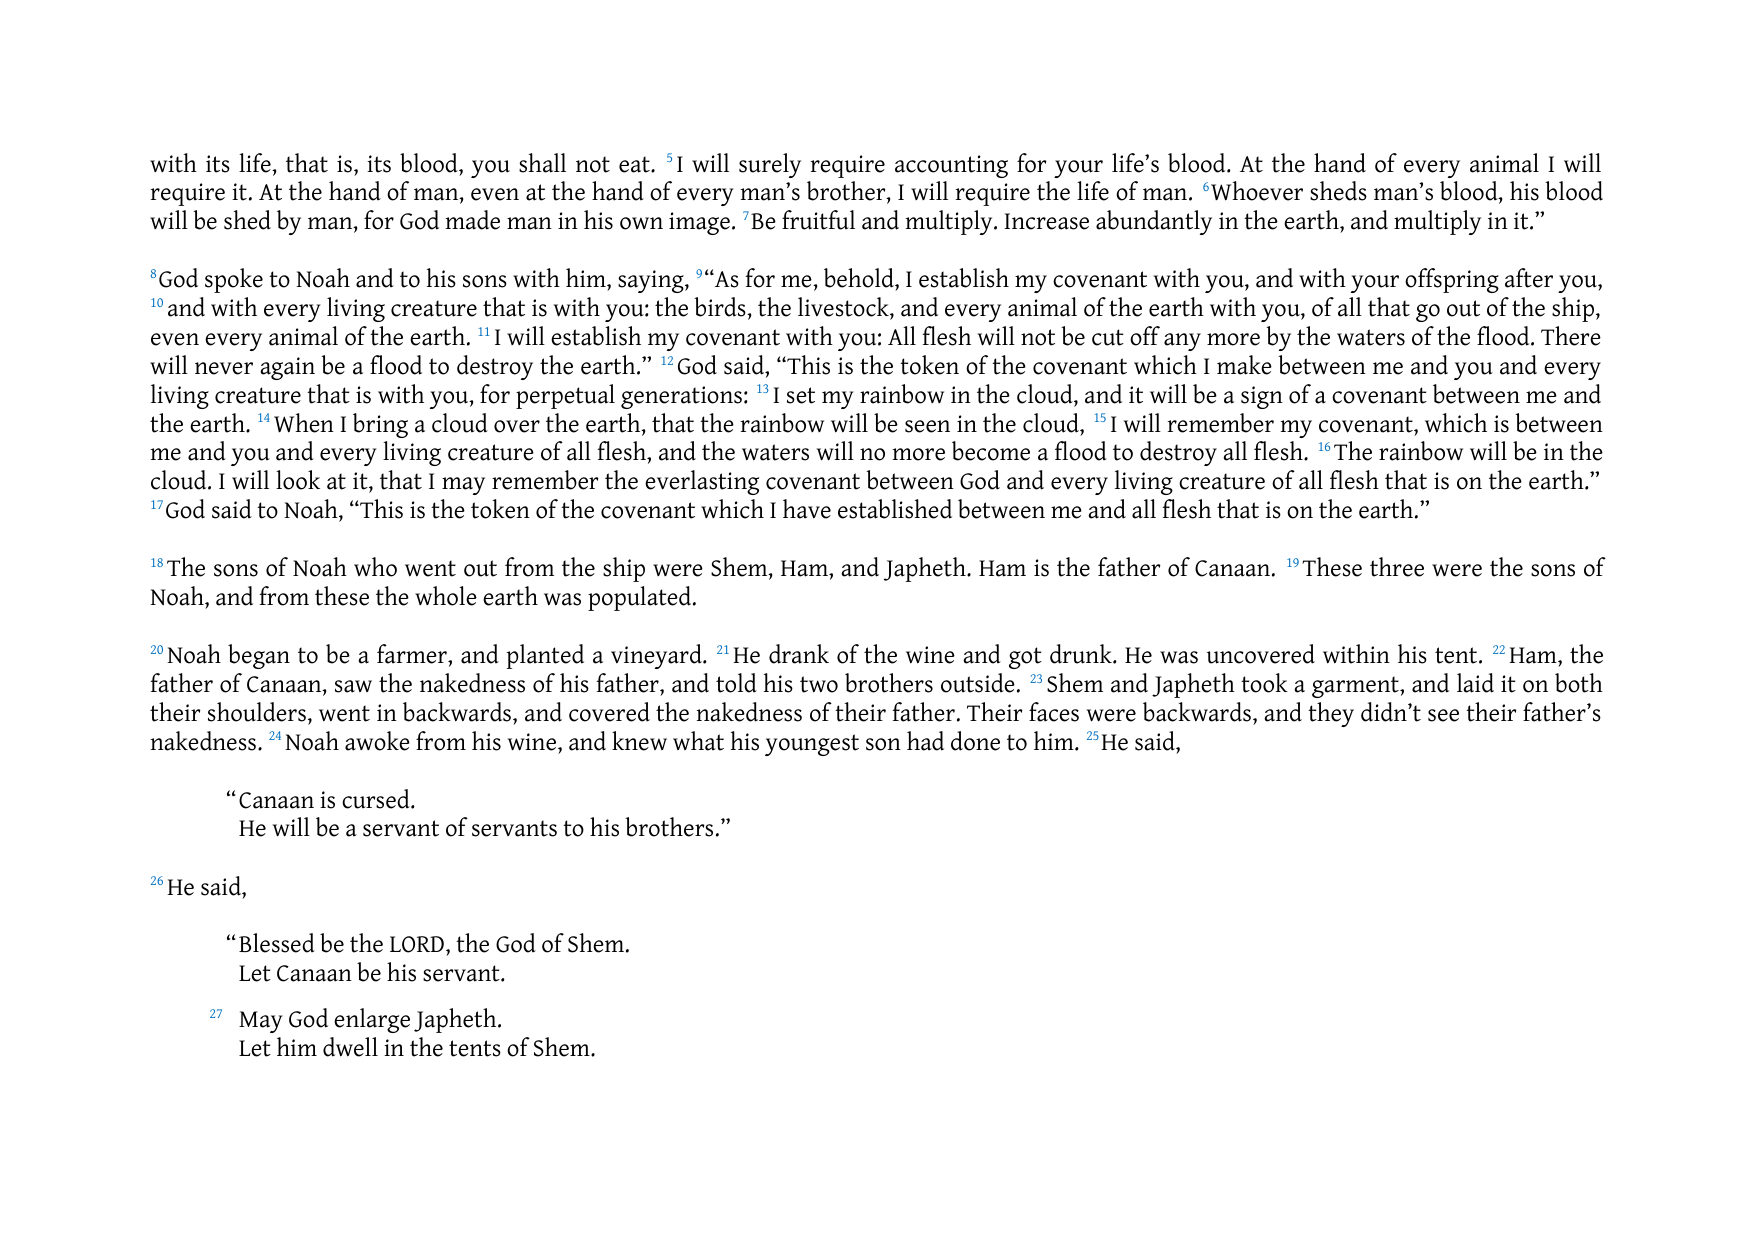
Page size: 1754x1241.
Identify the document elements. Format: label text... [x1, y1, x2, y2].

text 18 The sons of Noah who went out from the ship were Shem, Ham, and Japheth. Ham is the father of Canaan. 19 These three were the sons of Noah, and from these the whole earth was populated. [150, 554, 1604, 612]
text “ Canaan is cursed. He will be a servant of servants to his brothers.” [209, 786, 1545, 844]
text “ Blessed be the LORD, the God of Shem. Let Canaan be his servant. [209, 931, 1545, 989]
text 20 Noah began to be a farmer, and planted a vineyard. 21 He drank of the wine and got drunk. He was uncovered within his tent. 22 Ham, the father of Canaan, saw the nakedness of his father, and told his two brothers outside. 23 Shem and Japheth took a garment, and laid it on both their shoulders, went in backwards, and covered the nakedness of their father. Their faces were backwards, and they didn’t see their father’s nakedness. 24 Noah awoke from his wine, and knew what his youngest son had done to him. 25 He said, [150, 641, 1604, 757]
text with its life, that is, its blood, you shall not eat. 5 I will surely require accounting for your life’s blood. At the hand of every animal I will require it. At the hand of man, even at the hand of every man’s brother, I will require the life of man. 6 Whoever sheds man’s blood, his blood will be shed by man, for God made man in his own image. 7 Be fruitful and multiply. Increase abundantly in the earth, and multiply in it.” [150, 150, 1604, 237]
text 27 May God enlarge Japheth. Let him dwell in the tents of Shem. [209, 1005, 1545, 1063]
text 8 God spoke to Noah and to his sons with him, saying, 9 “As for me, behold, I establish my covenant with you, and with your offspring after you, 10 and with every living creature that is with you: the birds, the livestock, and every animal of the earth with you, of all that go out of the ship, even every animal of the earth. 11 I will establish my covenant with you: All flesh will not be cut off any more by the waters of the flood. There will never again be a flood to destroy the earth.” 12 God said, “This is the token of the covenant which I make between me and you and every living creature that is with you, for perpetual generations: 13 I set my rainbow in the cloud, and it will be a sign of a covenant between me and the earth. 14 When I bring a cloud over the earth, that the rainbow will be seen in the cloud, 15 I will remember my covenant, which is between me and you and every living creature of all flesh, and the waters will no more become a flood to destroy all flesh. 16 The rainbow will be in the cloud. I will look at it, that I may remember the everlasting covenant between God and every living creature of all flesh that is on the earth.” 17 God said to Noah, “This is the token of the covenant which I have established between me and all flesh that is on the earth.” [150, 266, 1604, 525]
text 26 He said, [150, 873, 1604, 902]
